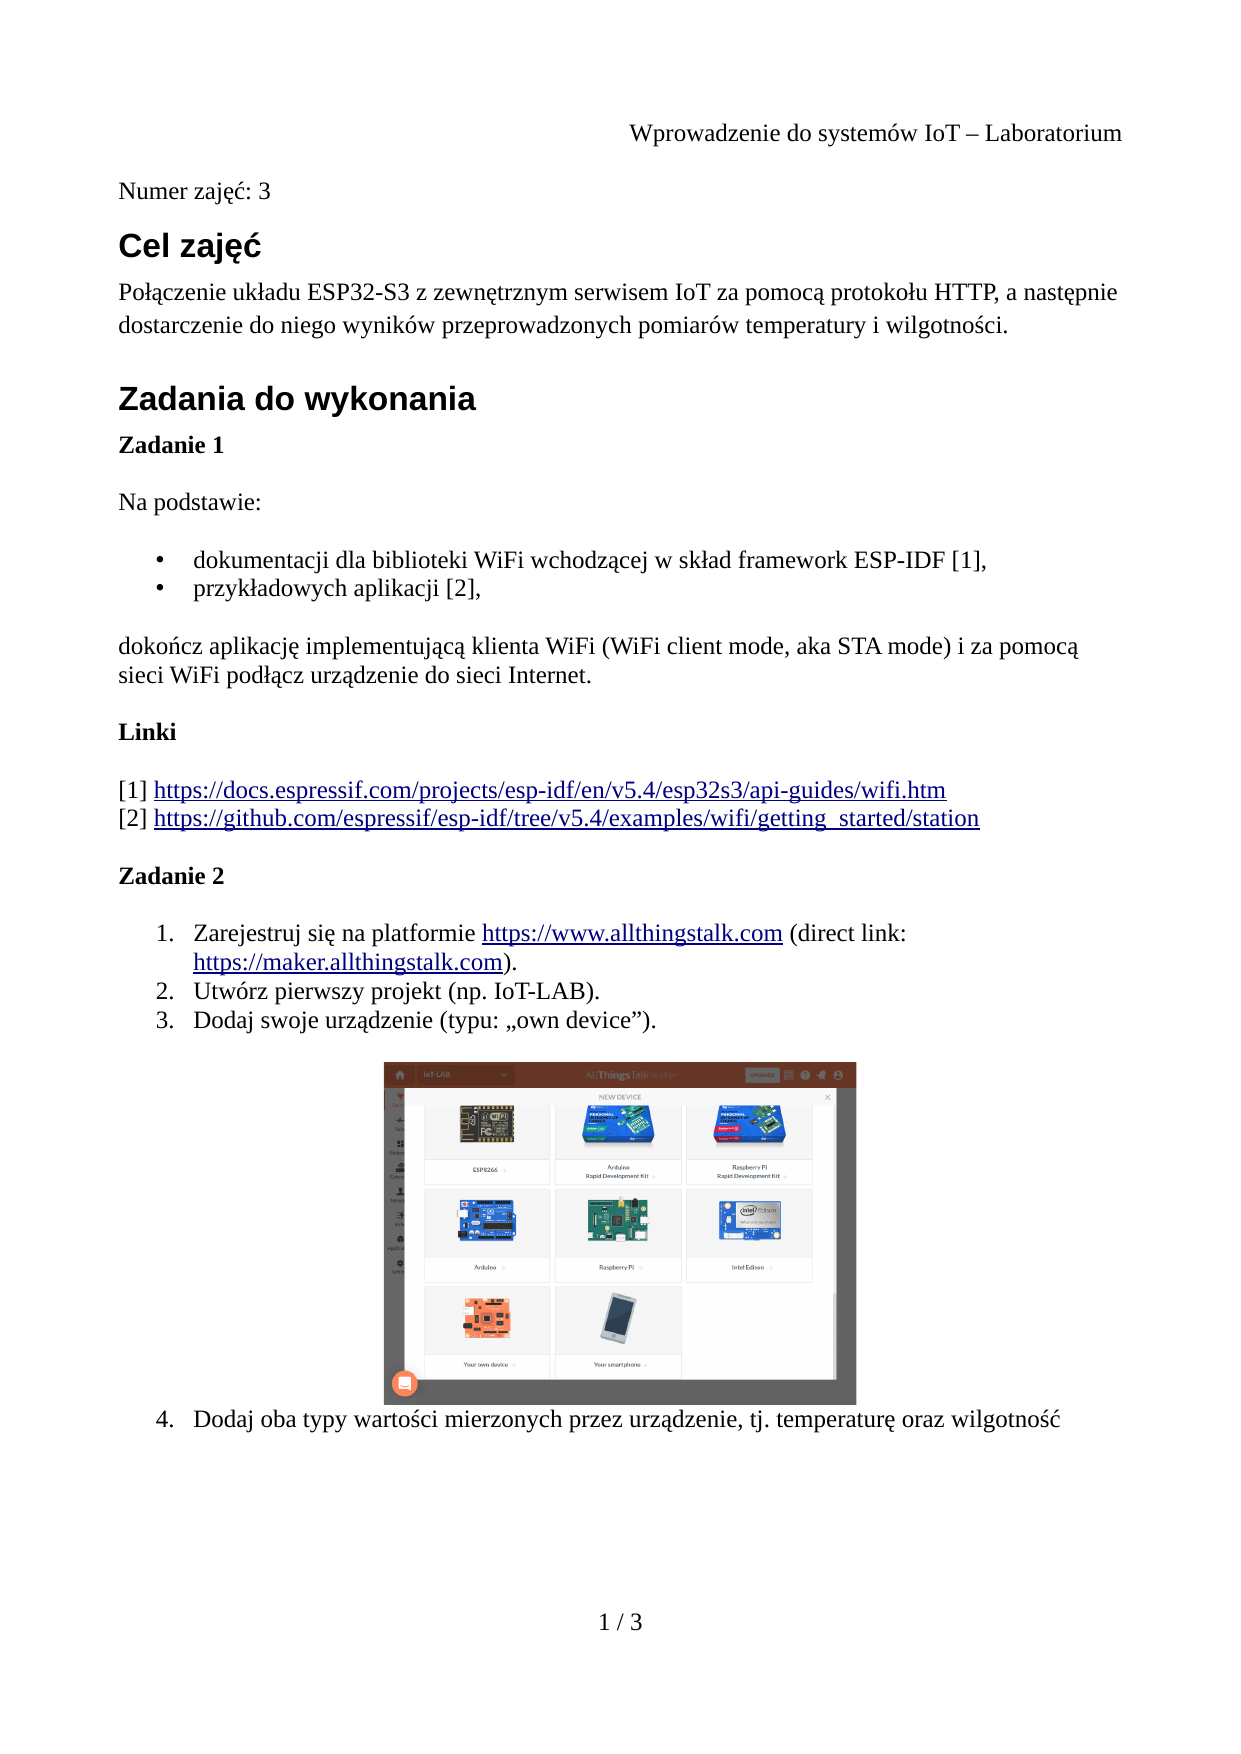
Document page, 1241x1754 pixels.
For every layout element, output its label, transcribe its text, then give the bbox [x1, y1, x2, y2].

text [1] https://docs.espressif.com/projects/esp-idf/en/v5.4/esp32s3/api-guides/wifi.htm [118, 775, 1122, 803]
subtitle Zadania do wykonania [118, 378, 1122, 417]
picture [383, 1062, 857, 1405]
list Zarejestruj się na platformie https://www.allthingstalk.com (direct link: https://maker.allthingstalk.com). [156, 918, 1122, 976]
text Zadanie 1 [118, 430, 1122, 458]
list dokumentacji dla biblioteki WiFi wchodzącej w skład framework ESP-IDF [1], [156, 545, 1122, 573]
text Numer zajęć: 3 [118, 176, 1122, 205]
text Zadanie 2 [118, 861, 1122, 890]
text Linki [118, 717, 1122, 746]
list Dodaj oba typy wartości mierzonych przez urządzenie, tj. temperaturę oraz wilgotność [156, 1404, 1122, 1433]
text Na podstawie: [118, 487, 1122, 516]
subtitle Cel zajęć [118, 226, 1122, 264]
text dokończ aplikację implementującą klienta WiFi (WiFi client mode, aka STA mode) i za pomocą sieci WiFi podłącz urządzenie do sieci Internet. [118, 631, 1122, 688]
text Połączenie układu ESP32-S3 z zewnętrznym serwisem IoT za pomocą protokołu HTTP, a następnie dostarczenie do niego wyników przeprowadzonych pomiarów temperatury i wilgotności. [118, 277, 1122, 339]
list przykładowych aplikacji [2], [156, 573, 1122, 602]
text [2] https://github.com/espressif/esp-idf/tree/v5.4/examples/wifi/getting_started/station [118, 803, 1122, 832]
list Utwórz pierwszy projekt (np. IoT-LAB). [156, 976, 1122, 1005]
list Dodaj swoje urządzenie (typu: „own device”). [156, 1005, 1122, 1033]
